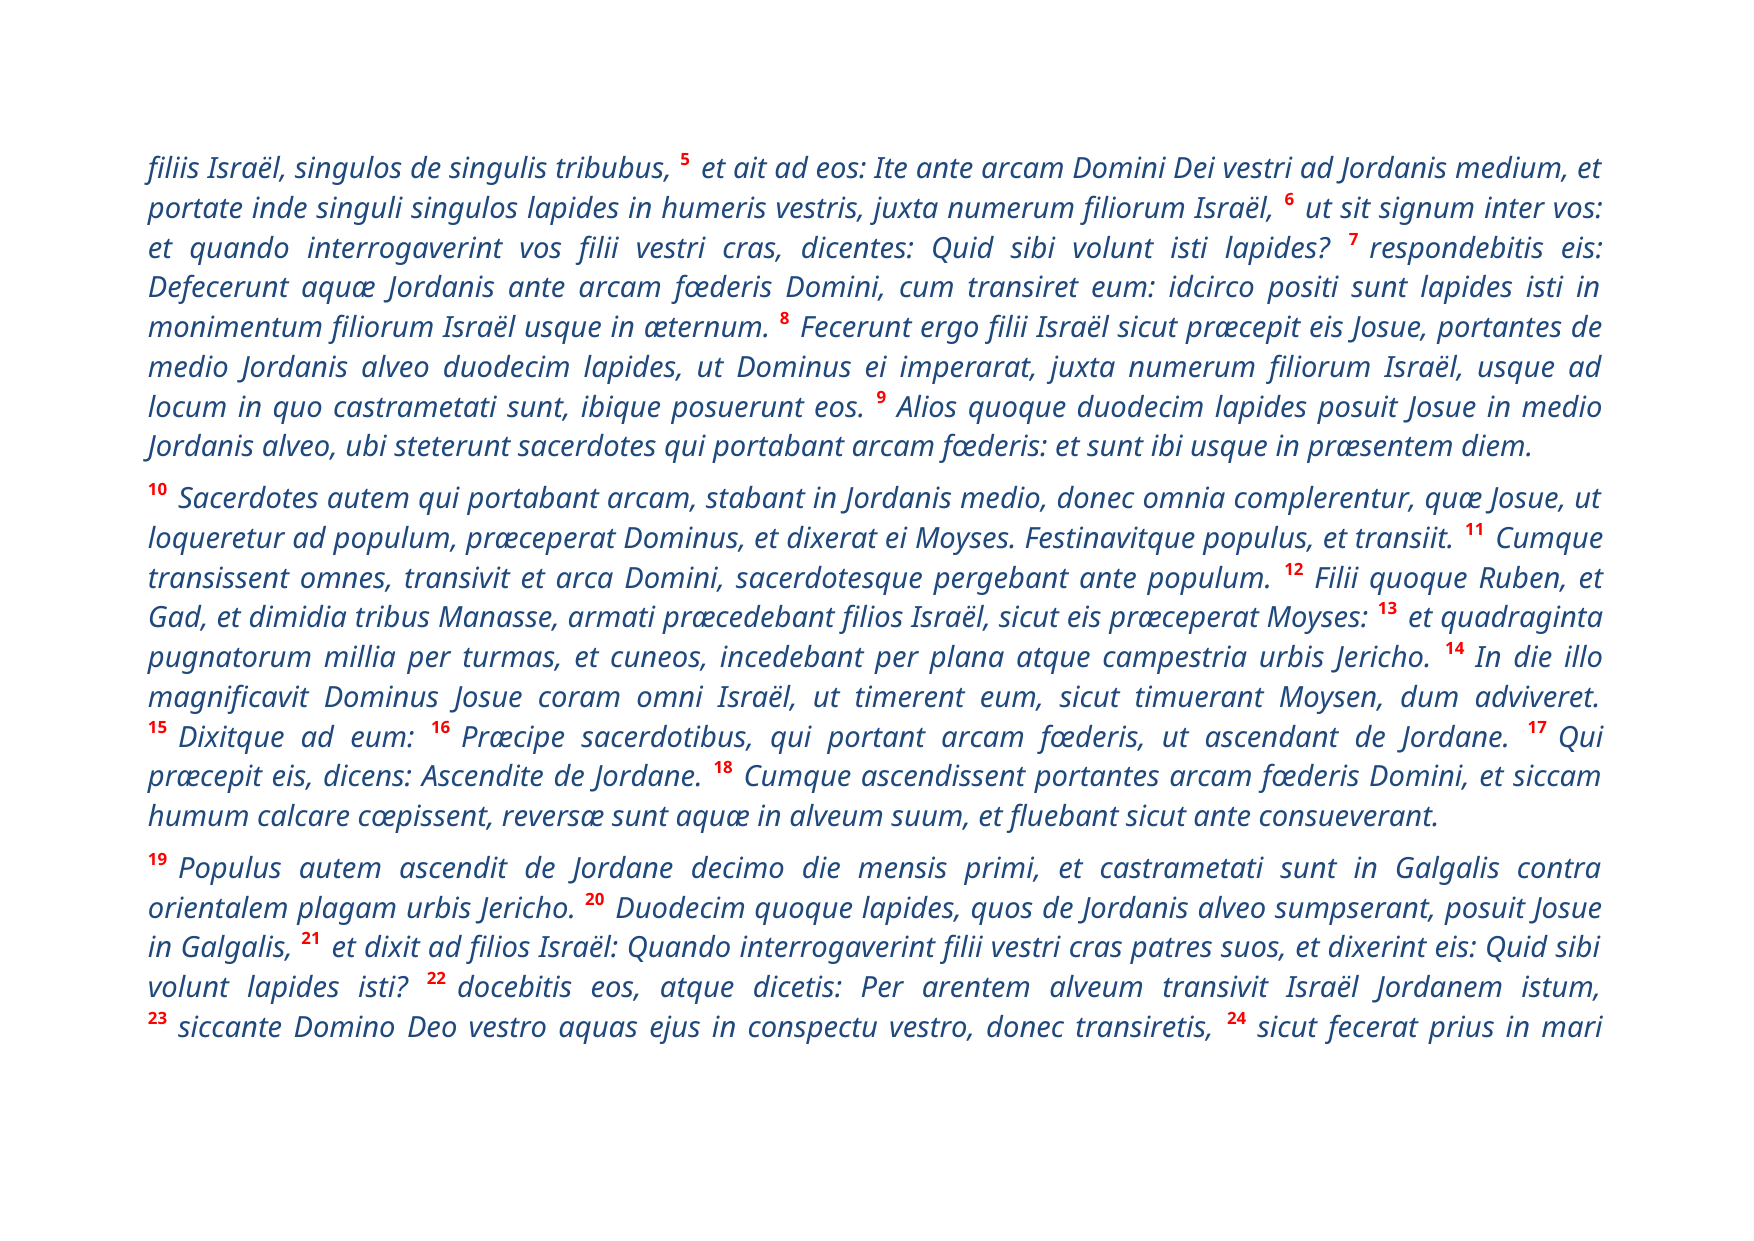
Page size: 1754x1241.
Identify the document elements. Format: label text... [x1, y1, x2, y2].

text 19 Populus autem ascendit de Jordane decimo die mensis primi, et castrametati sunt in Galgalis contra orientalem plagam urbis Jericho. 20 Duodecim quoque lapides, quos de Jordanis alveo sumpserant, posuit Josue in Galgalis, 21 et dixit ad filios Israël: Quando interrogaverint filii vestri cras patres suos, et dixerint eis: Quid sibi volunt lapides isti? 22 docebitis eos, atque dicetis: Per arentem alveum transivit Israël Jordanem istum, 23 siccante Domino Deo vestro aquas ejus in conspectu vestro, donec transiretis, 24 sicut fecerat prius in mari [148, 847, 1606, 1046]
text filiis Israël, singulos de singulis tribubus, 5 et ait ad eos: Ite ante arcam Domini Dei vestri ad Jordanis medium, et portate inde singuli singulos lapides in humeris vestris, juxta numerum filiorum Israël, 6 ut sit signum inter vos: et quando interrogaverint vos filii vestri cras, dicentes: Quid sibi volunt isti lapides? 7 respondebitis eis: Defecerunt aquæ Jordanis ante arcam fœderis Domini, cum transiret eum: idcirco positi sunt lapides isti in monimentum filiorum Israël usque in æternum. 8 Fecerunt ergo filii Israël sicut præcepit eis Josue, portantes de medio Jordanis alveo duodecim lapides, ut Dominus ei imperarat, juxta numerum filiorum Israël, usque ad locum in quo castrametati sunt, ibique posuerunt eos. 9 Alios quoque duodecim lapides posuit Josue in medio Jordanis alveo, ubi steterunt sacerdotes qui portabant arcam fœderis: et sunt ibi usque in præsentem diem. [148, 148, 1606, 465]
text 10 Sacerdotes autem qui portabant arcam, stabant in Jordanis medio, donec omnia complerentur, quæ Josue, ut loqueretur ad populum, præceperat Dominus, et dixerat ei Moyses. Festinavitque populus, et transiit. 11 Cumque transissent omnes, transivit et arca Domini, sacerdotesque pergebant ante populum. 12 Filii quoque Ruben, et Gad, et dimidia tribus Manasse, armati præcedebant filios Israël, sicut eis præceperat Moyses: 13 et quadraginta pugnatorum millia per turmas, et cuneos, incedebant per plana atque campestria urbis Jericho. 14 In die illo magnificavit Dominus Josue coram omni Israël, ut timerent eum, sicut timuerant Moysen, dum adviveret. 15 Dixitque ad eum: 16 Præcipe sacerdotibus, qui portant arcam fœderis, ut ascendant de Jordane. 17 Qui præcepit eis, dicens: Ascendite de Jordane. 18 Cumque ascendissent portantes arcam fœderis Domini, et siccam humum calcare cœpissent, reversæ sunt aquæ in alveum suum, et fluebant sicut ante consueverant. [148, 478, 1606, 835]
